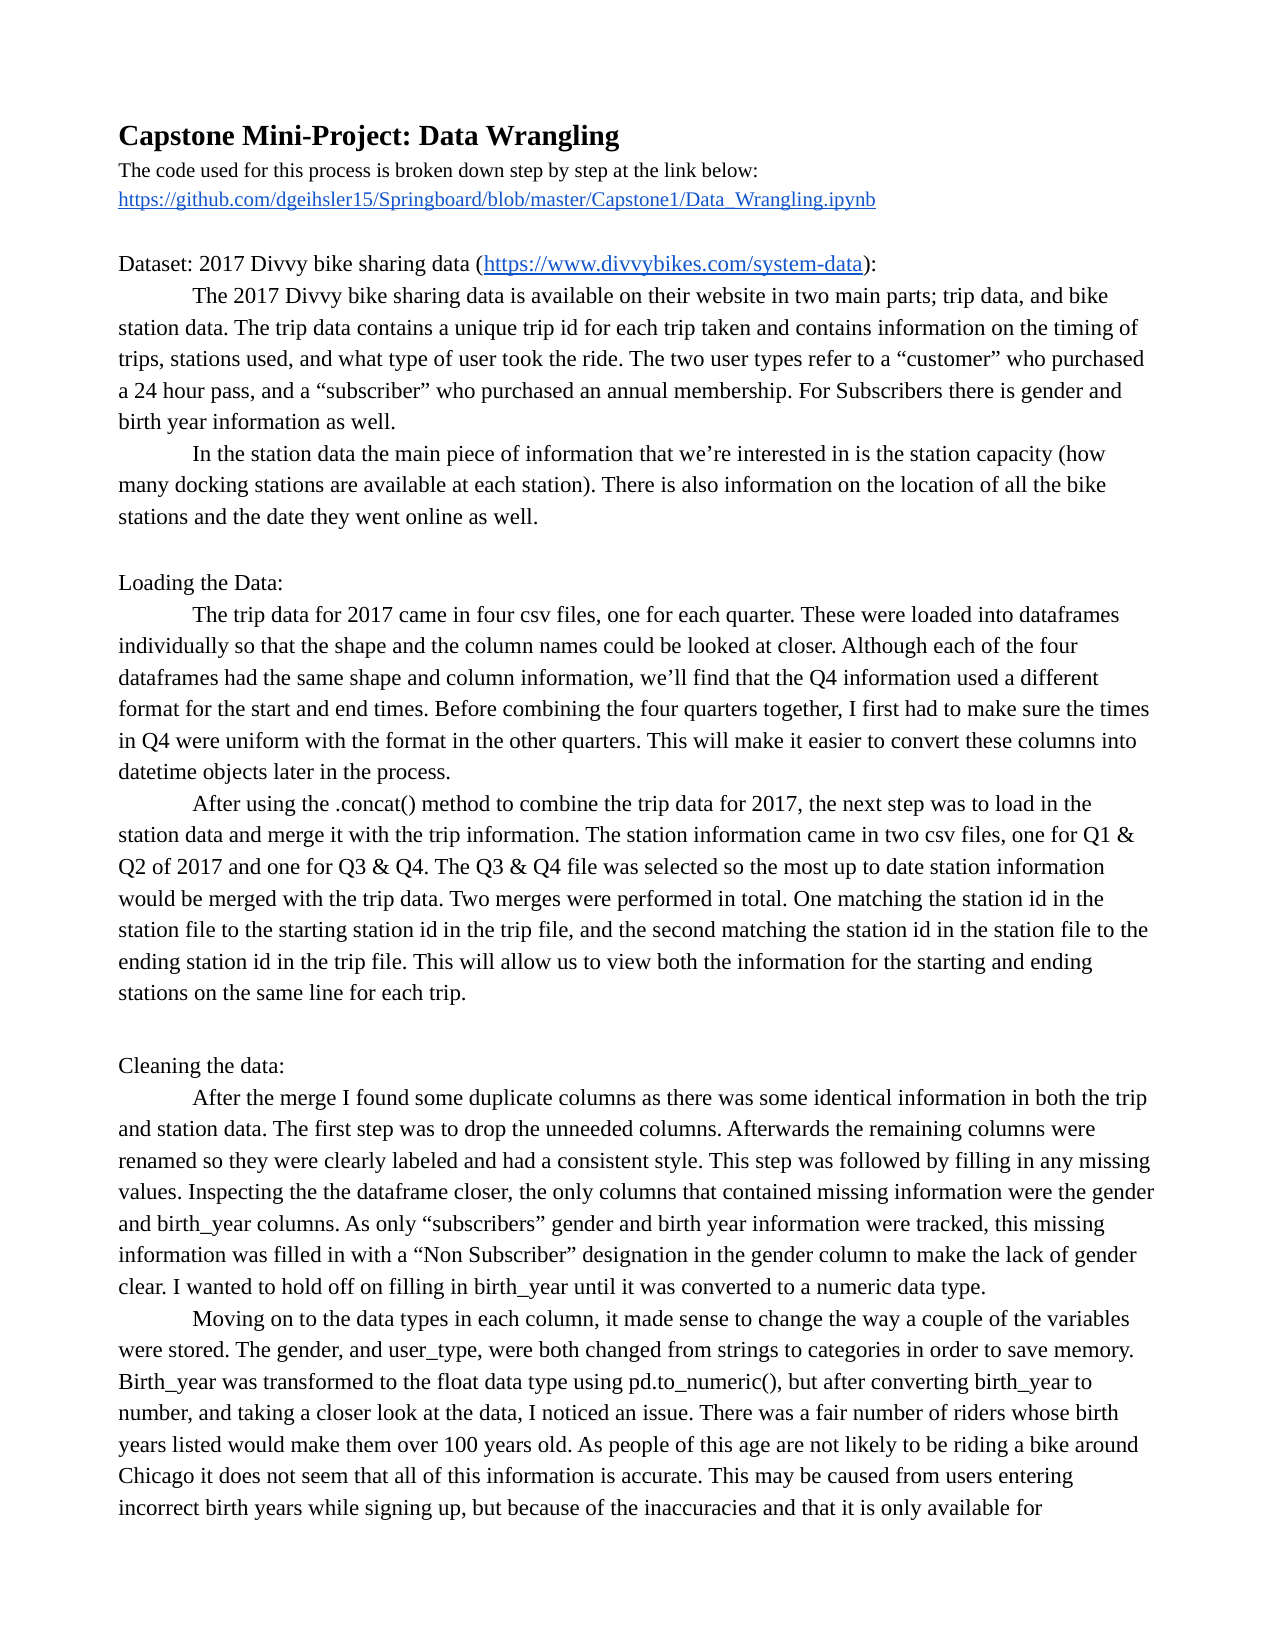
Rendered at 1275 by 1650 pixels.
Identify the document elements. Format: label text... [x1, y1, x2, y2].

text After using the .concat() method to combine the trip data for 2017, the next step was to load in the station data and merge it with the trip information. The station information came in two csv files, one for Q1 & Q2 of 2017 and one for Q3 & Q4. The Q3 & Q4 file was selected so the most up to date station information would be merged with the trip data. Two merges were performed in total. One matching the station id in the station file to the starting station id in the trip file, and the second matching the station id in the station file to the ending station id in the trip file. This will allow us to view both the information for the starting and ending stations on the same line for each trip. [118, 790, 1157, 1006]
text Dataset: 2017 Divvy bike sharing data (https://www.divvybikes.com/system-data): [118, 251, 1157, 277]
text The 2017 Divvy bike sharing data is available on their website in two main parts; trip data, and bike station data. The trip data contains a unique trip id for each trip taken and contains information on the timing of trips, stations used, and what type of user took the ride. The two user types refer to a “customer” who purchased a 24 hour pass, and a “subscriber” who purchased an annual membership. For Subscribers there is gender and birth year information as well. [118, 282, 1157, 435]
text In the station data the main piece of information that we’re interested in is the station capacity (how many docking stations are available at each station). There is also information on the location of all the bike stations and the date they went online as well. [118, 440, 1157, 529]
text The code used for this process is broken down step by step at the link below: https://github.com/dgeihsler15/Springboard/blob/master/Capstone1/Data_Wrangling.ipynb [118, 158, 1157, 211]
text Capstone Mini-Project: Data Wrangling [118, 118, 1157, 152]
text Cleaning the data: [118, 1052, 1157, 1078]
text Moving on to the data types in each column, it made sense to change the way a couple of the variables were stored. The gender, and user_type, were both changed from strings to categories in order to save memory. Birth_year was transformed to the float data type using pd.to_numeric(), but after converting birth_year to number, and taking a closer look at the data, I noticed an issue. There was a fair number of riders whose birth years listed would make them over 100 years old. As people of this age are not likely to be riding a bike around Chicago it does not seem that all of this information is accurate. This may be caused from users entering incorrect birth years while signing up, but because of the inaccuracies and that it is only available for [118, 1305, 1157, 1520]
text After the merge I found some duplicate columns as there was some identical information in both the trip and station data. The first step was to drop the unneeded columns. Afterwards the remaining columns were renamed so they were clearly labeled and had a consistent style. This step was followed by filling in any missing values. Inspecting the the dataframe closer, the only columns that contained missing information were the gender and birth_year columns. As only “subscribers” gender and birth year information were tracked, this missing information was filled in with a “Non Subscriber” designation in the gender column to make the lack of gender clear. I wanted to hold off on filling in birth_year until it was converted to a numeric data type. [118, 1084, 1157, 1299]
text The trip data for 2017 came in four csv files, one for each quarter. These were loaded into dataframes individually so that the shape and the column names could be looked at closer. Although each of the four dataframes had the same shape and column information, we’ll find that the Q4 information used a different format for the start and end times. Before combining the four quarters together, I first had to make sure the times in Q4 were uniform with the format in the other quarters. This will make it easier to convert these columns into datetime objects later in the process. [118, 601, 1157, 785]
text Loading the Data: [118, 569, 1157, 595]
